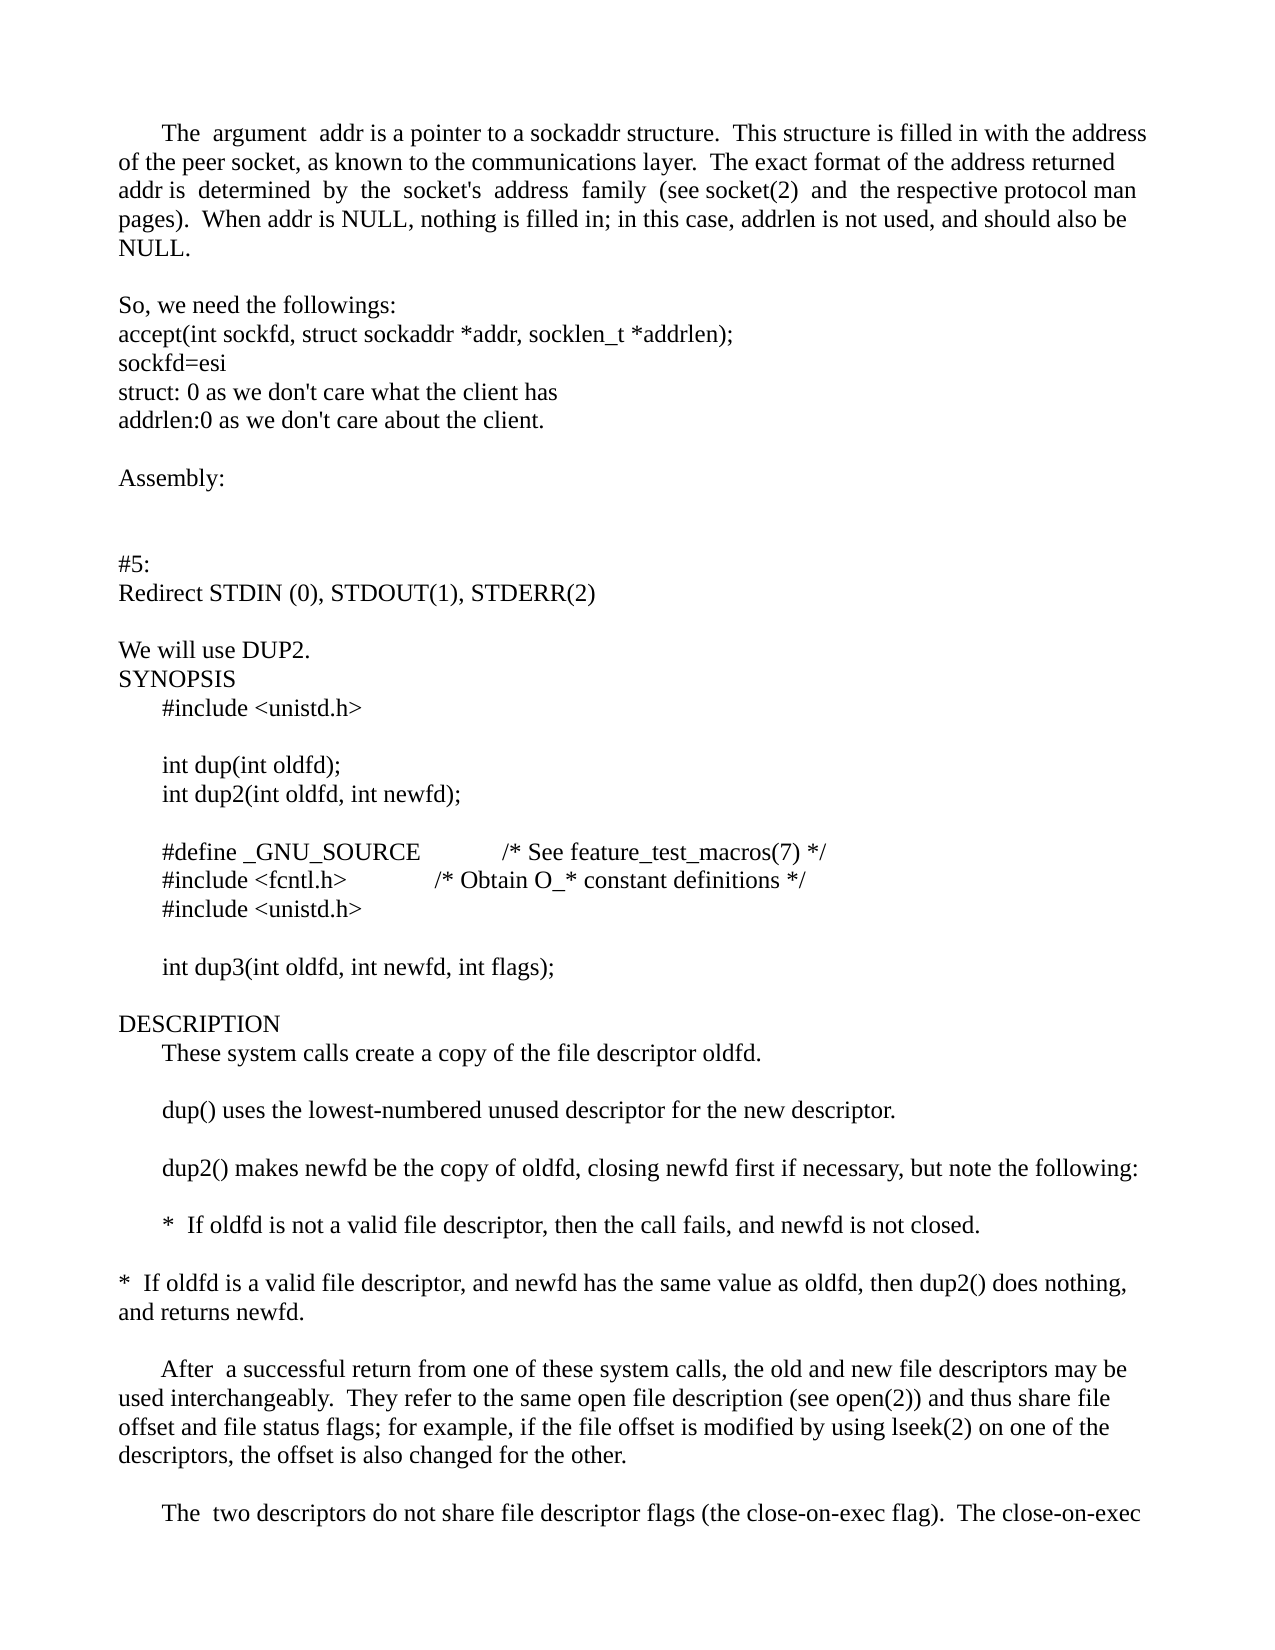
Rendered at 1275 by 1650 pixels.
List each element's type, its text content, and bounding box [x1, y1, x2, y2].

text dup2() makes newfd be the copy of oldfd, closing newfd first if necessary, but note the following: [118, 1153, 1157, 1182]
text int dup2(int oldfd, int newfd); [118, 779, 1157, 808]
text #define _GNU_SOURCE /* See feature_test_macros(7) */ [118, 837, 1157, 866]
text The argument addr is a pointer to a sockaddr structure. This structure is filled in with the address of the peer socket, as known to the communications layer. The exact format of the address returned addr is determined by the socket's address family (see socket(2) and the respective protocol man pages). When addr is NULL, nothing is filled in; in this case, addrlen is not used, and should also be NULL. [118, 118, 1157, 262]
text Redirect STDIN (0), STDOUT(1), STDERR(2) [118, 578, 1157, 607]
text Assembly: [118, 463, 1157, 492]
text #include <unistd.h> [118, 693, 1157, 722]
text dup() uses the lowest-numbered unused descriptor for the new descriptor. [118, 1096, 1157, 1124]
text #include <unistd.h> [118, 894, 1157, 923]
text * If oldfd is not a valid file descriptor, then the call fails, and newfd is not closed. [118, 1211, 1157, 1239]
text * If oldfd is a valid file descriptor, and newfd has the same value as oldfd, then dup2() does nothing, and returns newfd. [118, 1268, 1157, 1326]
text int dup3(int oldfd, int newfd, int flags); [118, 952, 1157, 981]
text SYNOPSIS [118, 664, 1157, 693]
text DESCRIPTION [118, 1009, 1157, 1038]
text After a successful return from one of these system calls, the old and new file descriptors may be used interchangeably. They refer to the same open file description (see open(2)) and thus share file offset and file status flags; for example, if the file offset is modified by using lseek(2) on one of the descriptors, the offset is also changed for the other. [118, 1354, 1157, 1469]
text addrlen:0 as we don't care about the client. [118, 406, 1157, 434]
text struct: 0 as we don't care what the client has [118, 377, 1157, 406]
text The two descriptors do not share file descriptor flags (the close-on-exec flag). The close-on-exec [118, 1498, 1157, 1527]
text So, we need the followings: [118, 291, 1157, 319]
text #include <fcntl.h> /* Obtain O_* constant definitions */ [118, 866, 1157, 894]
text These system calls create a copy of the file descriptor oldfd. [118, 1038, 1157, 1067]
text accept(int sockfd, struct sockaddr *addr, socklen_t *addrlen); [118, 319, 1157, 348]
text We will use DUP2. [118, 636, 1157, 664]
text #5: [118, 549, 1157, 578]
text sockfd=esi [118, 348, 1157, 377]
text int dup(int oldfd); [118, 751, 1157, 779]
